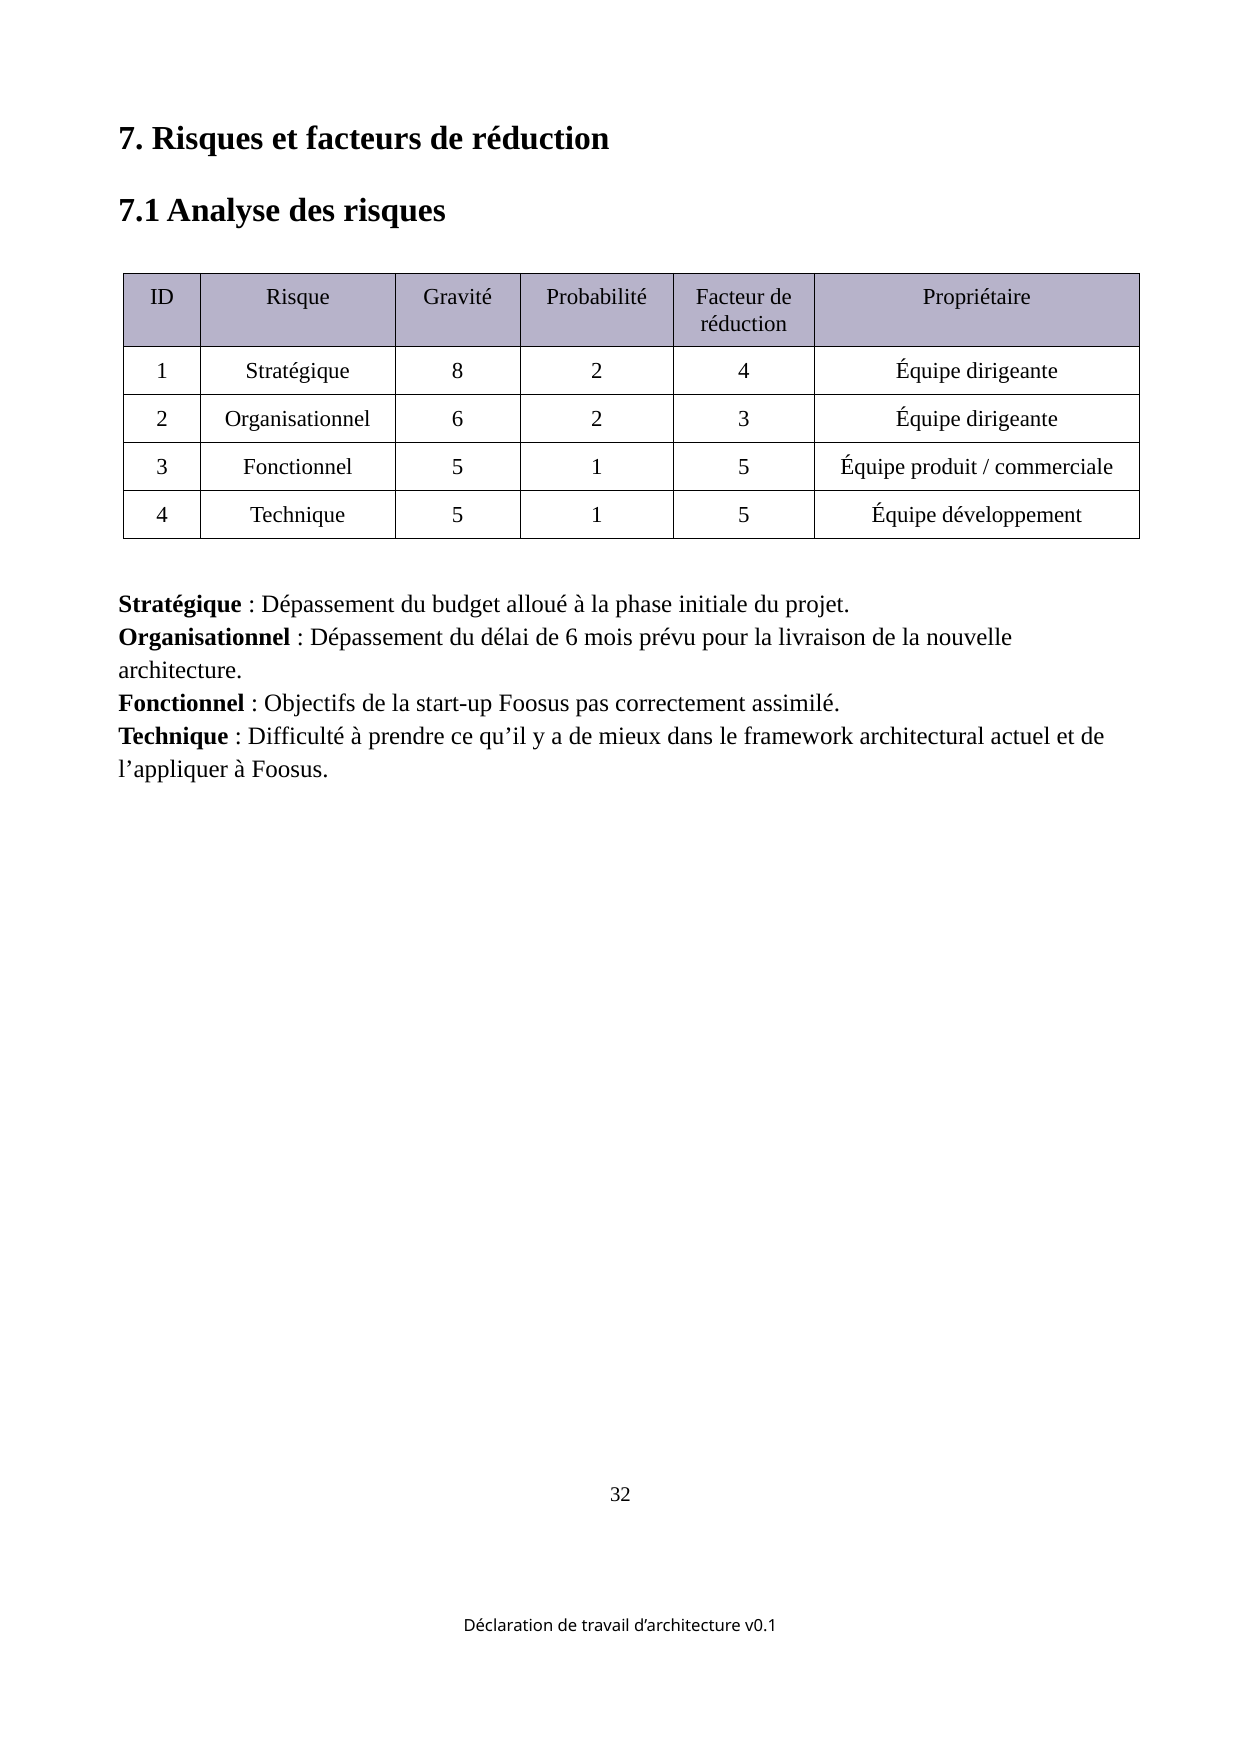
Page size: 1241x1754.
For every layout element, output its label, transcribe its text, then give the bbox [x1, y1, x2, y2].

table_cell 8 [396, 347, 520, 394]
subtitle 7.1 Analyse des risques [118, 190, 1122, 228]
text Fonctionnel : Objectifs de la start-up Foosus pas correctement assimilé. [118, 688, 1122, 717]
text 25 [118, 1482, 1122, 1506]
table_cell 6 [396, 395, 520, 442]
table_cell Fonctionnel [201, 443, 395, 490]
text Stratégique : Dépassement du budget alloué à la phase initiale du projet. [118, 589, 1122, 618]
table_cell Équipe dirigeante [815, 395, 1139, 442]
table_cell 5 [396, 491, 520, 537]
table_cell 1 [521, 443, 673, 490]
table_cell 5 [674, 443, 814, 490]
table_cell 1 [521, 491, 673, 537]
table_cell Équipe dirigeante [815, 347, 1139, 394]
text Organisationnel : Dépassement du délai de 6 mois prévu pour la livraison de la nouvelle architecture. [118, 622, 1122, 684]
table_header Gravité [396, 274, 520, 346]
table_cell Stratégique [201, 347, 395, 394]
table_cell Organisationnel [201, 395, 395, 442]
table_header ID [124, 274, 200, 346]
table_cell 2 [521, 347, 673, 394]
table_cell 4 [124, 491, 200, 537]
table_cell Équipe produit / commerciale [815, 443, 1139, 490]
table_header Facteur de réduction [674, 274, 814, 346]
table_cell 2 [124, 395, 200, 442]
table_cell 5 [674, 491, 814, 537]
table_cell 1 [124, 347, 200, 394]
text Technique : Difficulté à prendre ce qu’il y a de mieux dans le framework architectural actuel et de l’appliquer à Foosus. [118, 721, 1122, 783]
table_cell 3 [124, 443, 200, 490]
table_header Probabilité [521, 274, 673, 346]
table_cell Technique [201, 491, 395, 537]
table_cell 5 [396, 443, 520, 490]
table_cell 3 [674, 395, 814, 442]
table_cell Équipe développement [815, 491, 1139, 537]
table_header Propriétaire [815, 274, 1139, 346]
subtitle 7. Risques et facteurs de réduction [118, 118, 1122, 157]
table_cell 4 [674, 347, 814, 394]
table_cell 2 [521, 395, 673, 442]
table_header Risque [201, 274, 395, 346]
